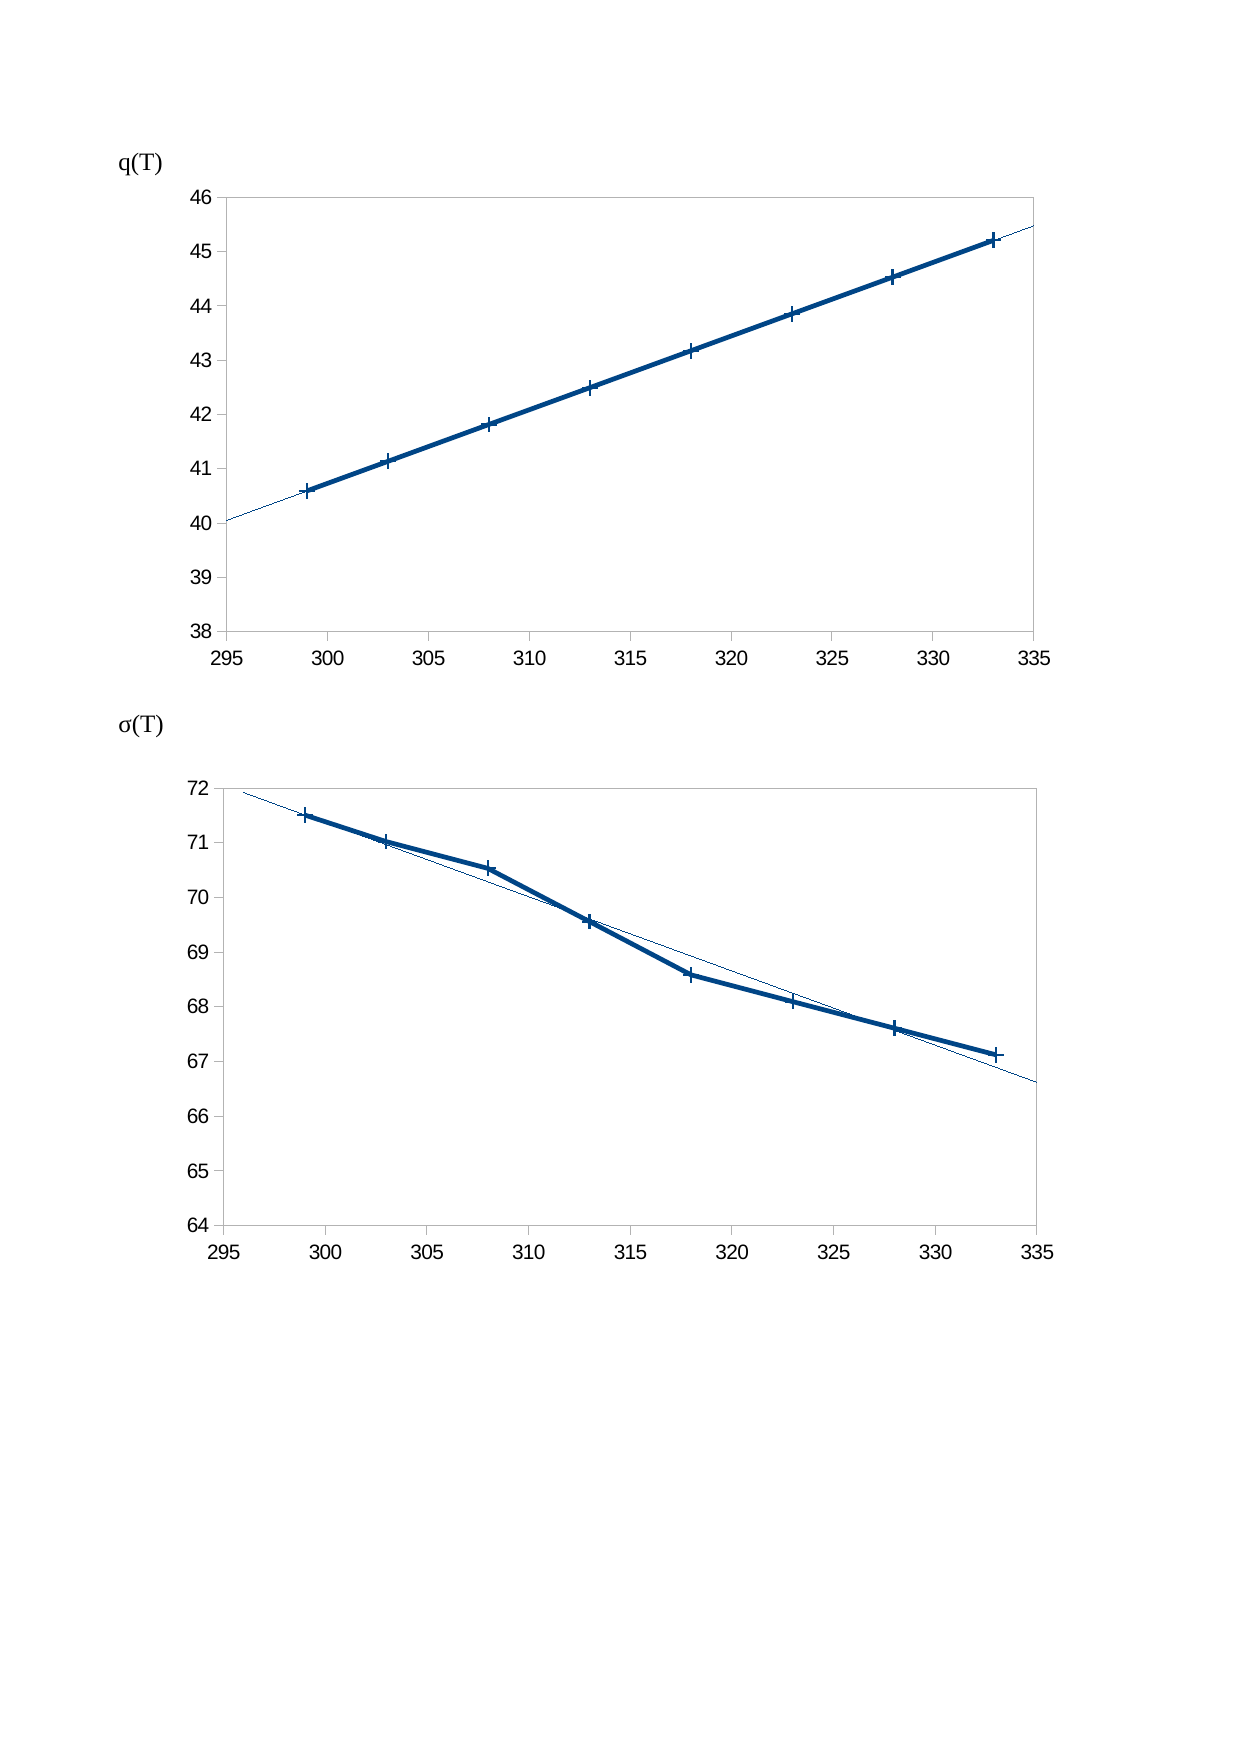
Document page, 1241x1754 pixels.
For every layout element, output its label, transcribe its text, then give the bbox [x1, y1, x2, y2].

text q(T) [118, 147, 1122, 176]
text σ(T) [118, 709, 1122, 737]
